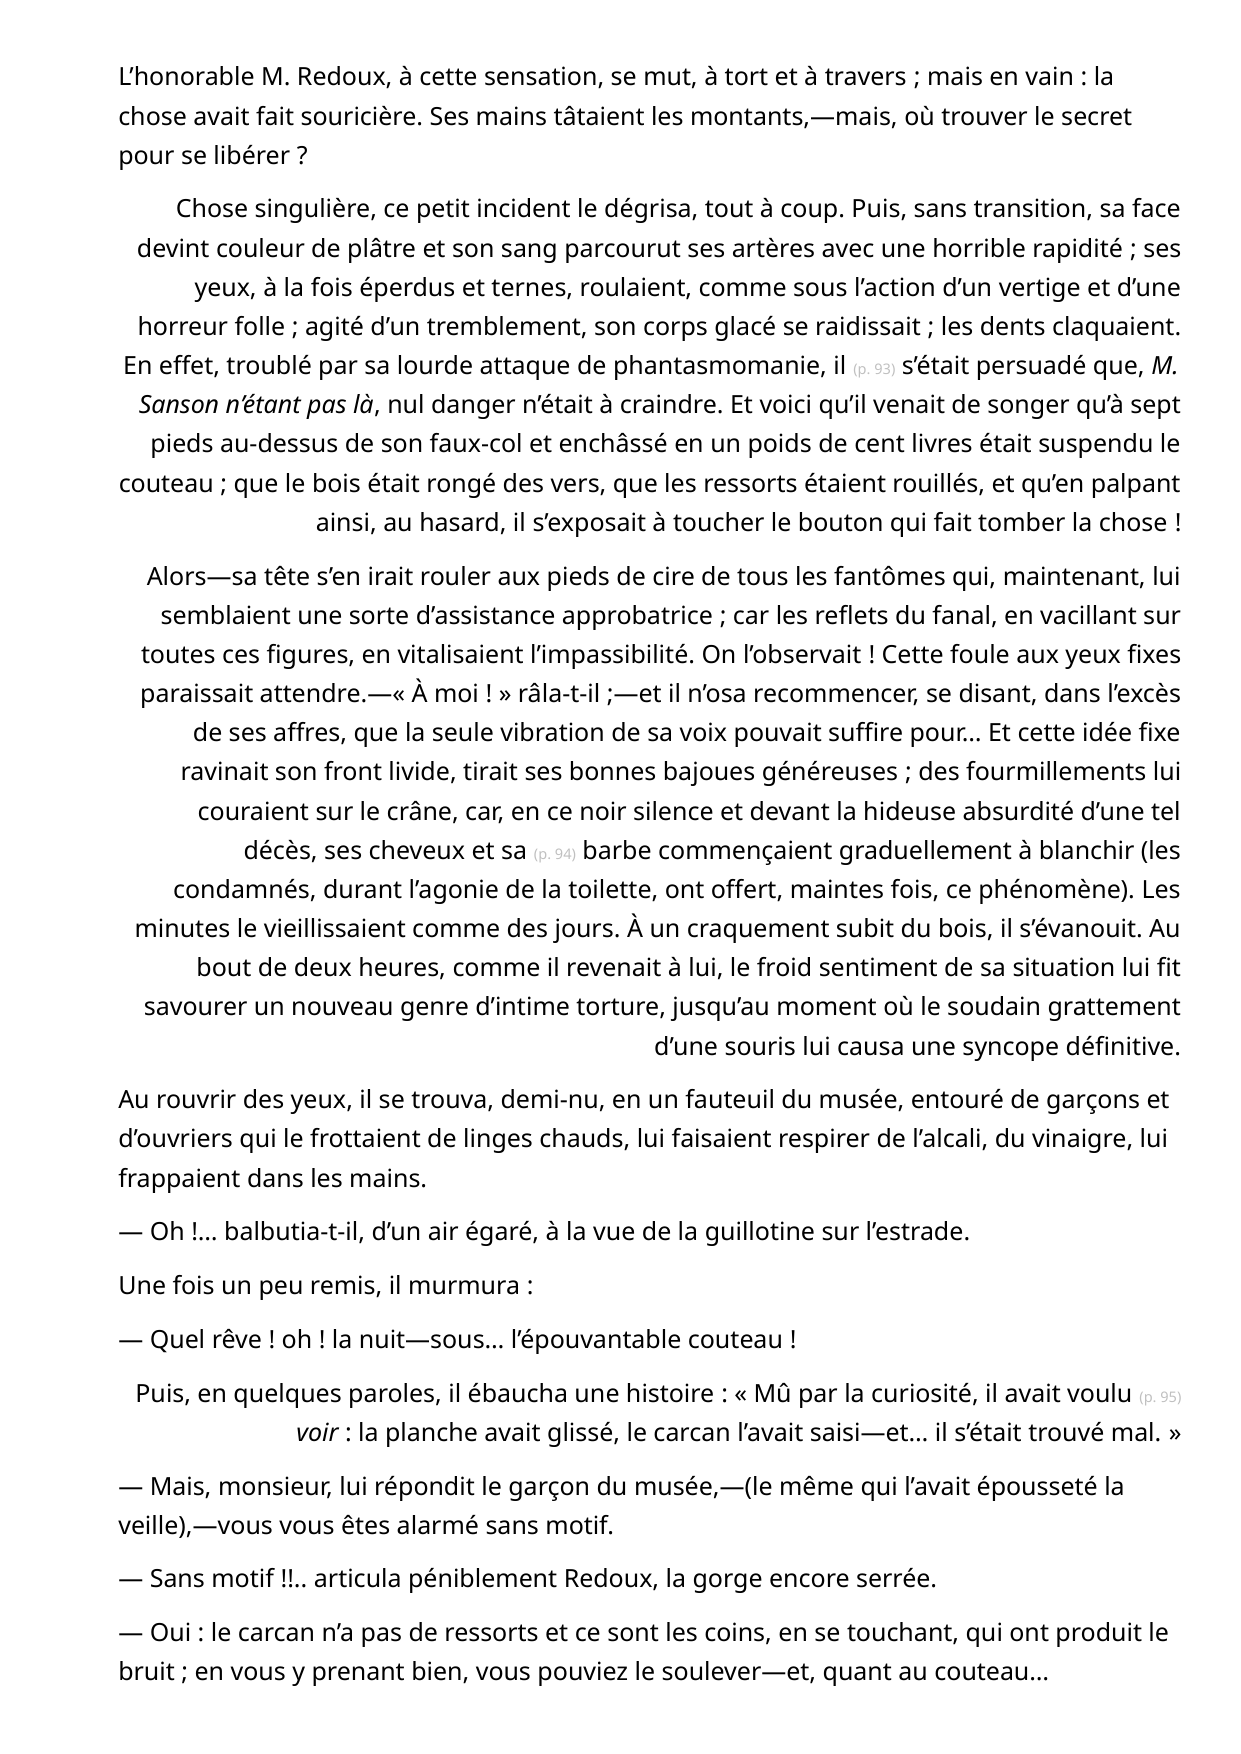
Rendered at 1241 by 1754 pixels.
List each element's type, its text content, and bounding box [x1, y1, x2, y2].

text — Mais, monsieur, lui répondit le garçon du musée,—(le même qui l’avait épousseté la veille),—vous vous êtes alarmé sans motif. [118, 1468, 1181, 1541]
text Puis, en quelques paroles, il ébaucha une histoire : « Mû par la curiosité, il avait voulu (p. 95) voir : la planche avait glissé, le carcan l’avait saisi—et… il s’était trouvé mal. » [118, 1375, 1181, 1448]
text Une fois un peu remis, il murmura : [118, 1268, 1181, 1302]
text L’honorable M. Redoux, à cette sensation, se mut, à tort et à travers ; mais en vain : la chose avait fait souricière. Ses mains tâtaient les montants,—mais, où trouver le secret pour se libérer ? [118, 59, 1181, 171]
text Au rouvrir des yeux, il se trouva, demi-nu, en un fauteuil du musée, entouré de garçons et d’ouvriers qui le frottaient de linges chauds, lui faisaient respirer de l’alcali, du vinaigre, lui frappaient dans les mains. [118, 1082, 1181, 1194]
text Alors—sa tête s’en irait rouler aux pieds de cire de tous les fantômes qui, maintenant, lui semblaient une sorte d’assistance approbatrice ; car les reflets du fanal, en vacillant sur toutes ces figures, en vitalisaient l’impassibilité. On l’observait ! Cette foule aux yeux fixes paraissait attendre.—« À moi ! » râla-t-il ;—et il n’osa recommencer, se disant, dans l’excès de ses affres, que la seule vibration de sa voix pouvait suffire pour… Et cette idée fixe ravinait son front livide, tirait ses bonnes bajoues généreuses ; des fourmillements lui couraient sur le crâne, car, en ce noir silence et devant la hideuse absurdité d’une tel décès, ses cheveux et sa (p. 94) barbe commençaient graduellement à blanchir (les condamnés, durant l’agonie de la toilette, ont offert, maintes fois, ce phénomène). Les minutes le vieillissaient comme des jours. À un craquement subit du bois, il s’évanouit. Au bout de deux heures, comme il revenait à lui, le froid sentiment de sa situation lui fit savourer un nouveau genre d’intime torture, jusqu’au moment où le soudain grattement d’une souris lui causa une syncope définitive. [118, 558, 1181, 1062]
text Chose singulière, ce petit incident le dégrisa, tout à coup. Puis, sans transition, sa face devint couleur de plâtre et son sang parcourut ses artères avec une horrible rapidité ; ses yeux, à la fois éperdus et ternes, roulaient, comme sous l’action d’un vertige et d’une horreur folle ; agité d’un tremblement, son corps glacé se raidissait ; les dents claquaient. En effet, troublé par sa lourde attaque de phantasmomanie, il (p. 93) s’était persuadé que, M. Sanson n’étant pas là, nul danger n’était à craindre. Et voici qu’il venait de songer qu’à sept pieds au-dessus de son faux-col et enchâssé en un poids de cent livres était suspendu le couteau ; que le bois était rongé des vers, que les ressorts étaient rouillés, et qu’en palpant ainsi, au hasard, il s’exposait à toucher le bouton qui fait tomber la chose ! [118, 191, 1181, 538]
text — Oui : le carcan n’a pas de ressorts et ce sont les coins, en se touchant, qui ont produit le bruit ; en vous y prenant bien, vous pouviez le soulever—et, quant au couteau… [118, 1615, 1181, 1688]
text — Quel rêve ! oh ! la nuit—sous… l’épouvantable couteau ! [118, 1322, 1181, 1356]
text — Sans motif !!.. articula péniblement Redoux, la gorge encore serrée. [118, 1561, 1181, 1595]
text — Oh !… balbutia-t-il, d’un air égaré, à la vue de la guillotine sur l’estrade. [118, 1214, 1181, 1248]
